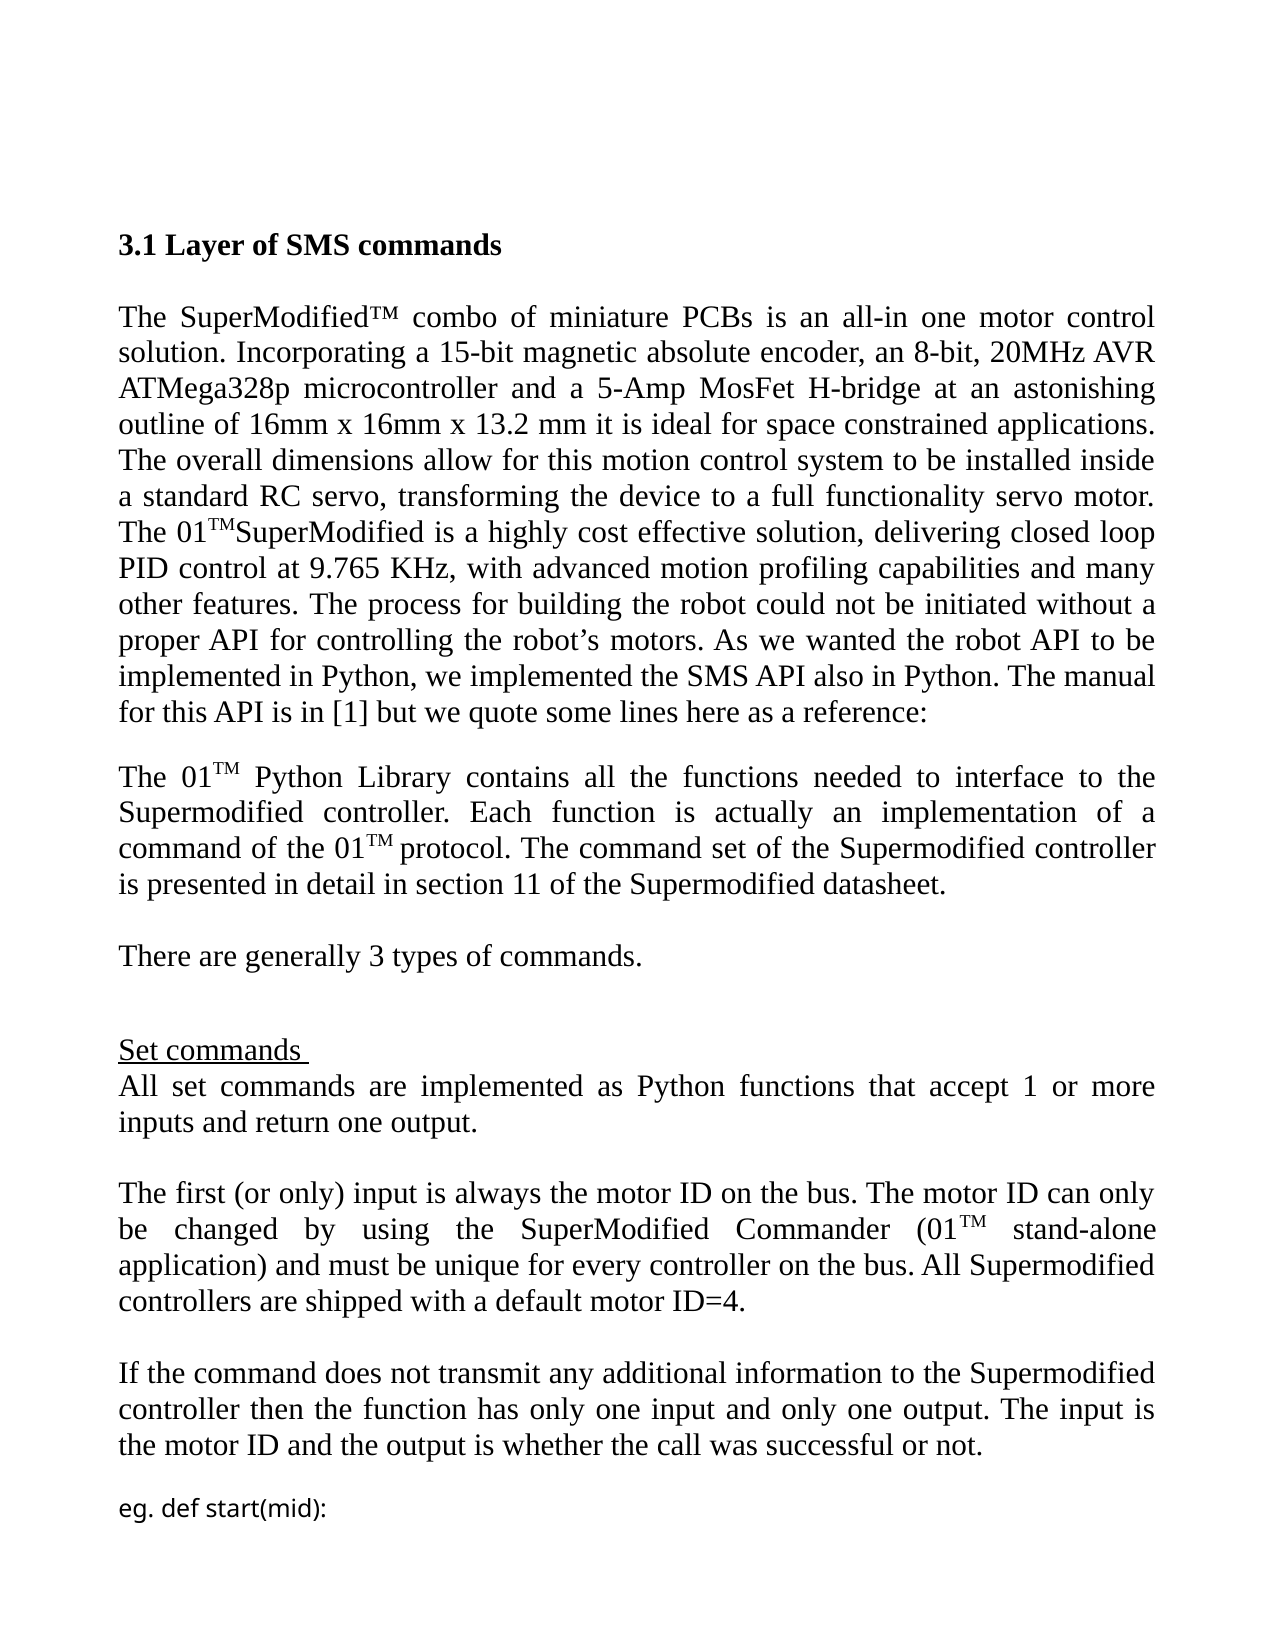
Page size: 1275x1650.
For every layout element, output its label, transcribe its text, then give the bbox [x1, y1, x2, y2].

text The SuperModified™ combo of miniature PCBs is an all-in one motor control solution. Incorporating a 15-bit magnetic absolute encoder, an 8-bit, 20MHz AVR ATMega328p microcontroller and a 5-Amp MosFet H-bridge at an astonishing outline of 16mm x 16mm x 13.2 mm it is ideal for space constrained applications. The overall dimensions allow for this motion control system to be installed inside a standard RC servo, transforming the device to a full functionality servo motor. The 01TMSuperModified is a highly cost effective solution, delivering closed loop PID control at 9.765 KHz, with advanced motion profiling capabilities and many other features. The process for building the robot could not be initiated without a proper API for controlling the robot’s motors. As we wanted the robot API to be implemented in Python, we implemented the SMS API also in Python. The manual for this API is in [1] but we quote some lines here as a reference: [118, 298, 1157, 729]
text 3.1 Layer of SMS commands [118, 226, 1157, 262]
text eg. def start(mid): [118, 1491, 1157, 1525]
text The first (or only) input is always the motor ID on the bus. The motor ID can only be changed by using the SuperModified Commander (01TM stand-alone application) and must be unique for every controller on the bus. All Supermodified controllers are shipped with a default motor ID=4. [118, 1175, 1157, 1318]
text There are generally 3 types of commands. [118, 937, 1157, 973]
text If the command does not transmit any additional information to the Supermodified controller then the function has only one input and only one output. The input is the motor ID and the output is whether the call was successful or not. [118, 1354, 1157, 1462]
text Set commands [118, 1031, 1157, 1067]
text The 01TM Python Library contains all the functions needed to interface to the Supermodified controller. Each function is actually an implementation of a command of the 01TM protocol. The command set of the Supermodified controller is presented in detail in section 11 of the Supermodified datasheet. [118, 758, 1157, 902]
text All set commands are implemented as Python functions that accept 1 or more inputs and return one output. [118, 1067, 1157, 1139]
